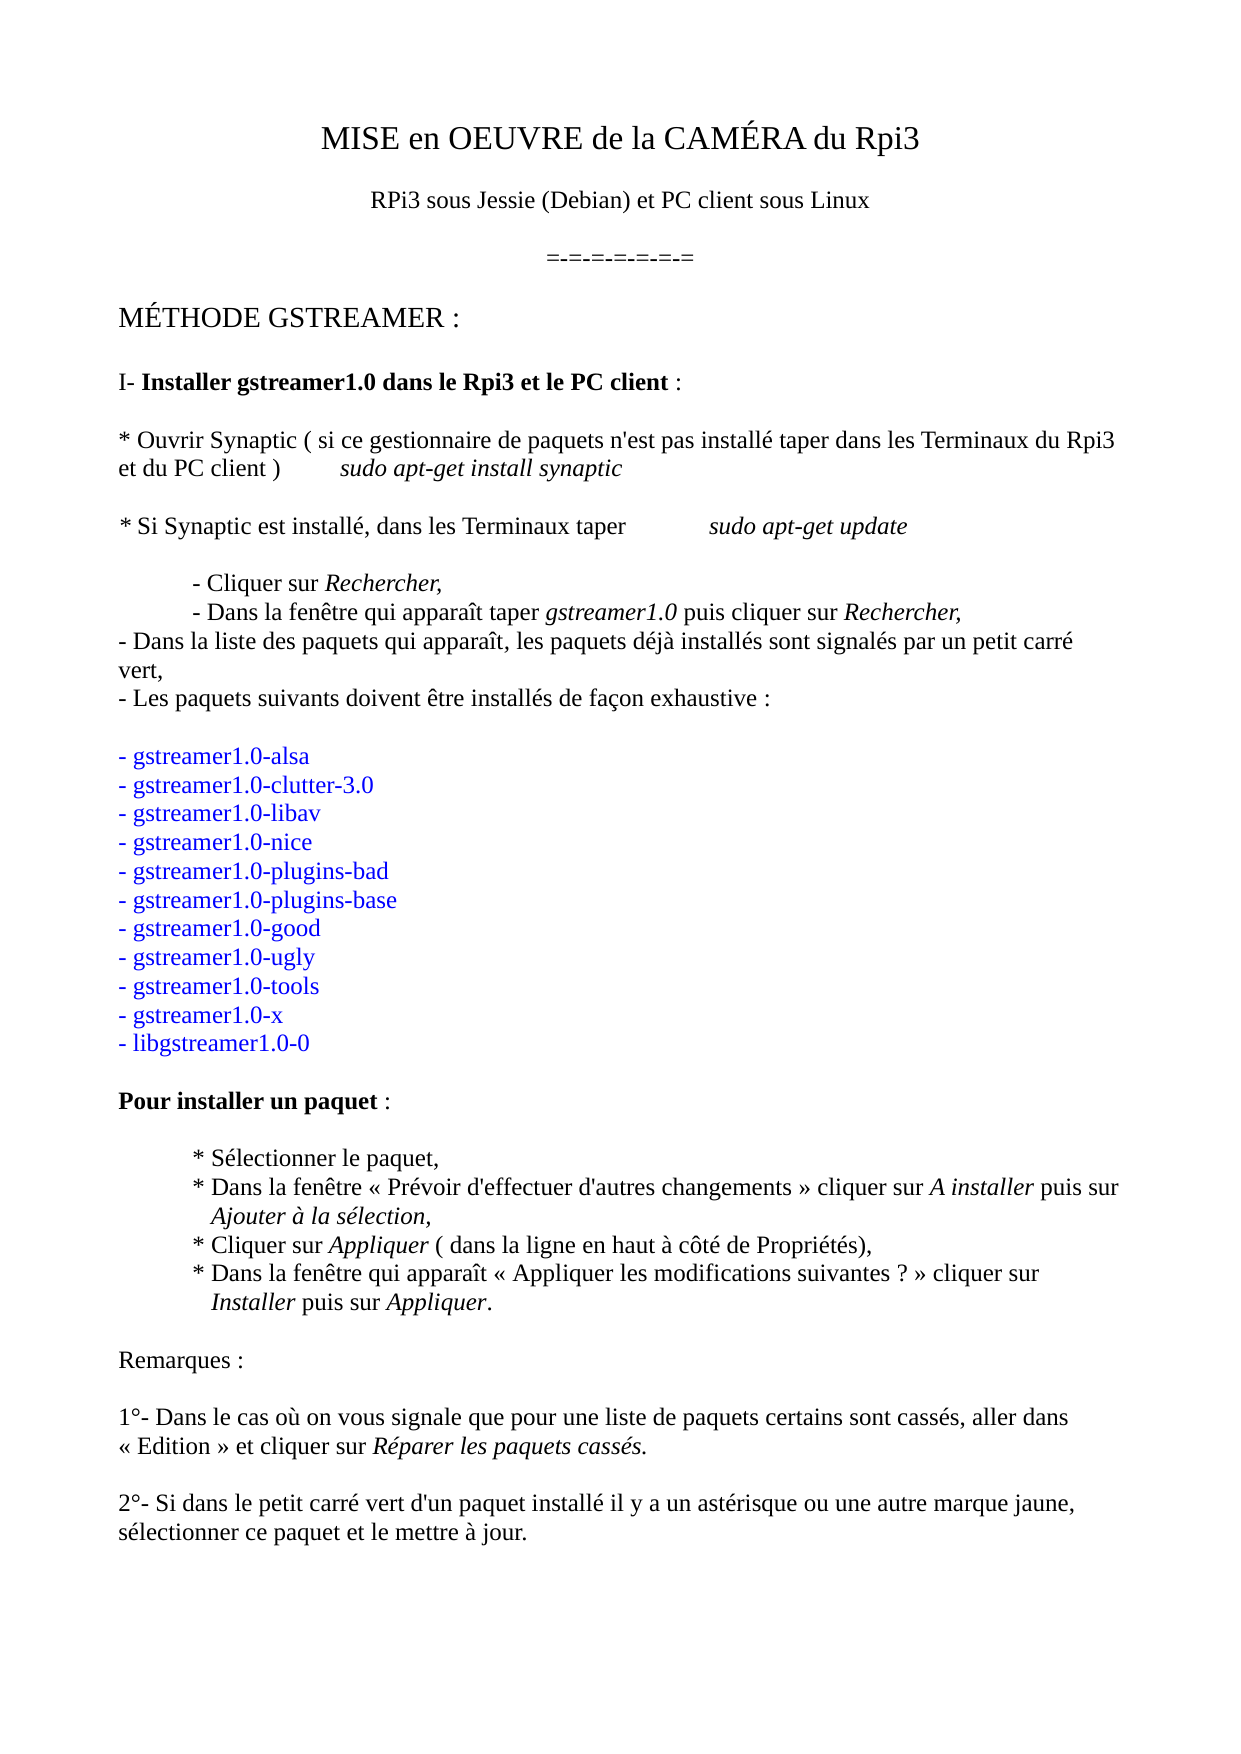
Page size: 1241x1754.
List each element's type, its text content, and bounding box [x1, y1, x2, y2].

text =-=-=-=-=-=-= [118, 243, 1122, 271]
text - gstreamer1.0-libav [118, 798, 1122, 827]
text * Si Synaptic est installé, dans les Terminaux taper sudo apt-get update [118, 511, 1122, 540]
text 2°- Si dans le petit carré vert d'un paquet installé il y a un astérisque ou une autre marque jaune, sélectionner ce paquet et le mettre à jour. [118, 1488, 1122, 1546]
text * Ouvrir Synaptic ( si ce gestionnaire de paquets n'est pas installé taper dans les Terminaux du Rpi3 et du PC client ) sudo apt-get install synaptic [118, 425, 1122, 482]
text - gstreamer1.0-alsa [118, 741, 1122, 770]
text - Les paquets suivants doivent être installés de façon exhaustive : [118, 683, 1122, 712]
text - gstreamer1.0-nice [118, 827, 1122, 856]
text - gstreamer1.0-clutter-3.0 [118, 770, 1122, 798]
text * Dans la fenêtre « Prévoir d'effectuer d'autres changements » cliquer sur A installer puis sur Ajouter à la sélection, [118, 1172, 1122, 1230]
text * Cliquer sur Appliquer ( dans la ligne en haut à côté de Propriétés), [118, 1230, 1122, 1258]
text Remarques : [118, 1345, 1122, 1373]
text - Dans la fenêtre qui apparaît taper gstreamer1.0 puis cliquer sur Rechercher, [118, 597, 1122, 626]
text - gstreamer1.0-plugins-bad [118, 856, 1122, 885]
text - gstreamer1.0-ugly [118, 942, 1122, 971]
text I- Installer gstreamer1.0 dans le Rpi3 et le PC client : [118, 367, 1122, 396]
text RPi3 sous Jessie (Debian) et PC client sous Linux [118, 185, 1122, 214]
text - Cliquer sur Rechercher, [118, 568, 1122, 597]
text * Sélectionner le paquet, [118, 1143, 1122, 1172]
text - gstreamer1.0-x [118, 1000, 1122, 1028]
text - gstreamer1.0-tools [118, 971, 1122, 1000]
text - gstreamer1.0-plugins-base [118, 885, 1122, 913]
text MISE en OEUVRE de la CAMÉRA du Rpi3 [118, 118, 1122, 156]
text Pour installer un paquet : [118, 1086, 1122, 1115]
text - Dans la liste des paquets qui apparaît, les paquets déjà installés sont signalés par un petit carré vert, [118, 626, 1122, 683]
text - libgstreamer1.0-0 [118, 1028, 1122, 1057]
text 1°- Dans le cas où on vous signale que pour une liste de paquets certains sont cassés, aller dans « Edition » et cliquer sur Réparer les paquets cassés. [118, 1402, 1122, 1460]
text * Dans la fenêtre qui apparaît « Appliquer les modifications suivantes ? » cliquer sur Installer puis sur Appliquer. [118, 1258, 1122, 1316]
text - gstreamer1.0-good [118, 913, 1122, 942]
text MÉTHODE GSTREAMER : [118, 300, 1122, 334]
